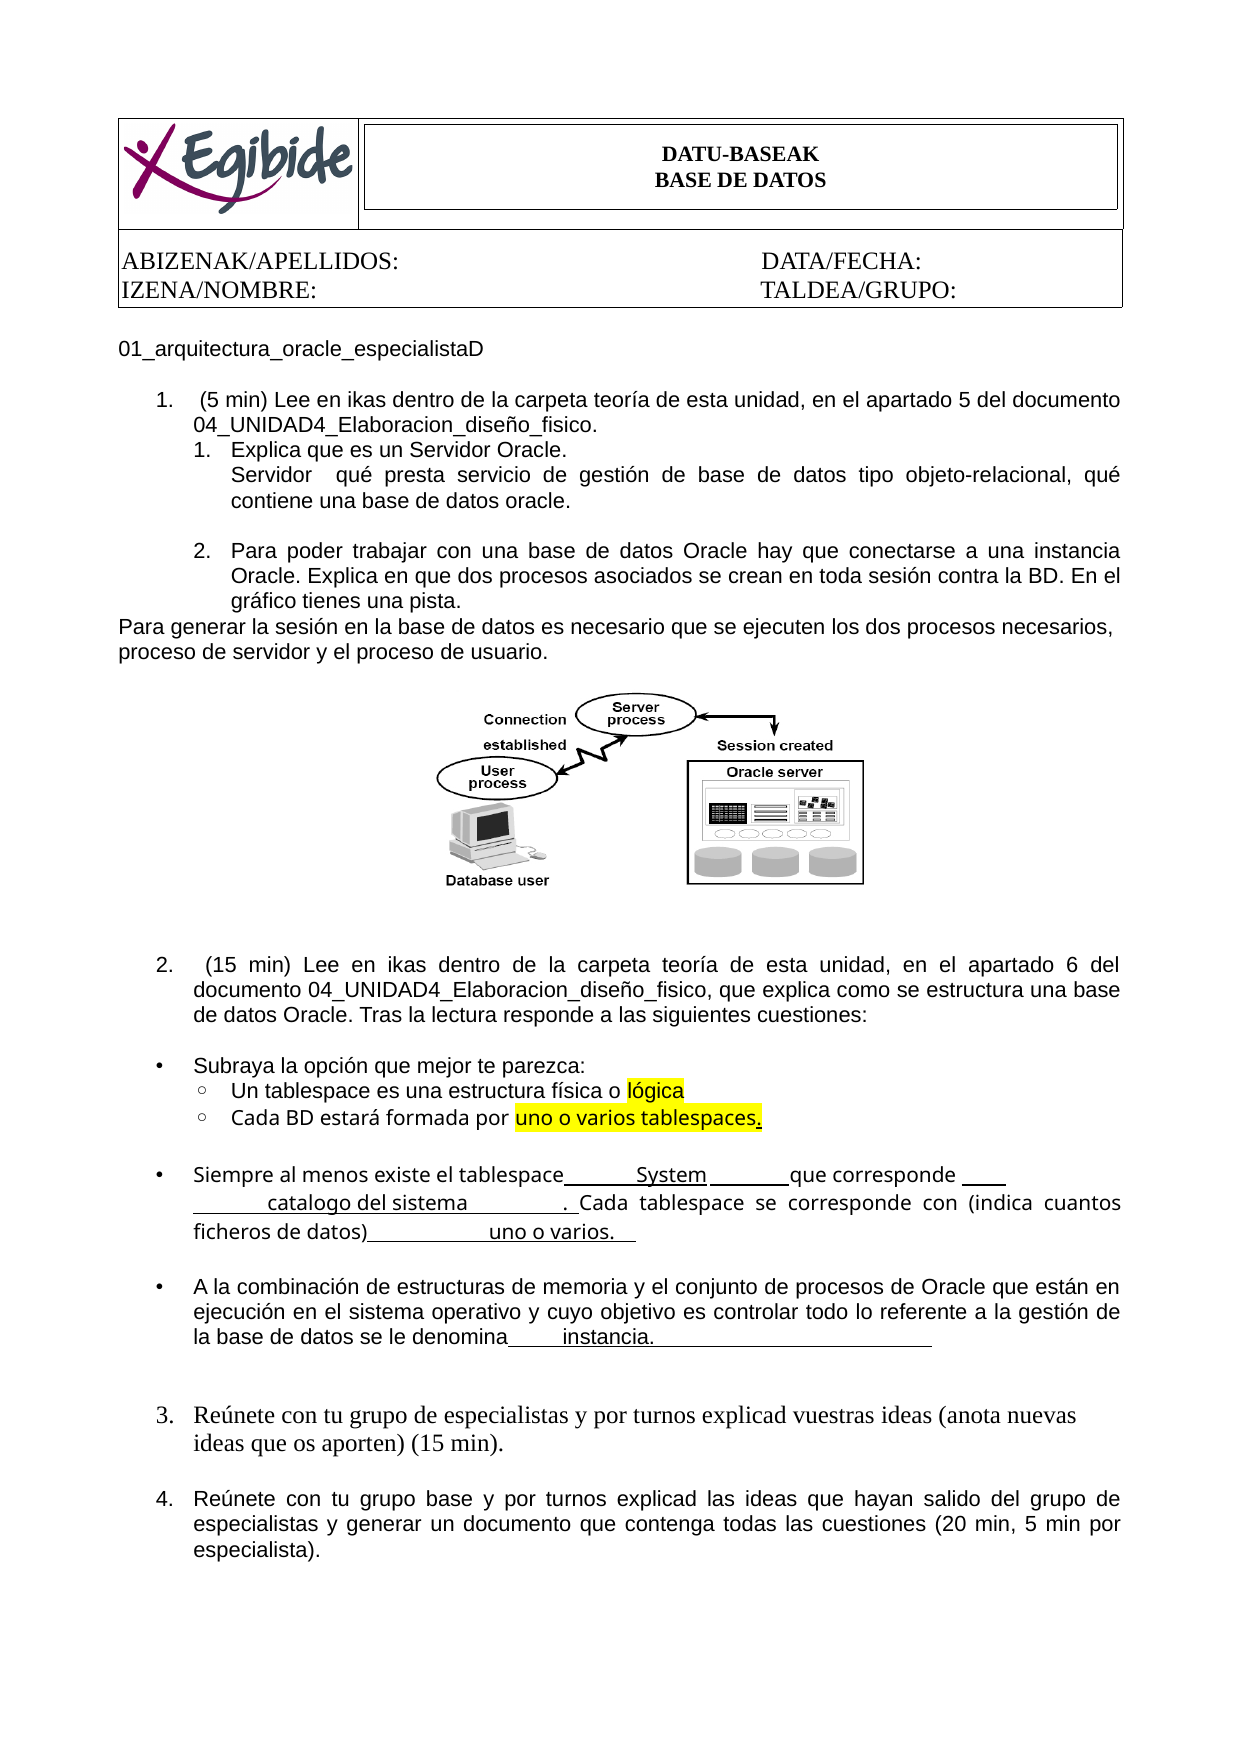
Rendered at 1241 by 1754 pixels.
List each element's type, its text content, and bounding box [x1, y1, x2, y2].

list Subraya la opción que mejor te parezca: [156, 1053, 1122, 1078]
list Un tablespace es una estructura física o lógica [193, 1078, 1122, 1103]
list (5 min) Lee en ikas dentro de la carpeta teoría de esta unidad, en el apartado 5 del documento 04_UNIDAD4_Elaboracion_diseño_fisico. [156, 387, 1122, 437]
text Para generar la sesión en la base de datos es necesario que se ejecuten los dos procesos necesarios, [118, 614, 1122, 639]
list Siempre al menos existe el tablespace System que corresponde catalogo del sistema . Cada tablespace se corresponde con (indica cuantos ficheros de datos) uno o varios. [156, 1160, 1122, 1245]
list Servidor qué presta servicio de gestión de base de datos tipo objeto-relacional, qué contiene una base de datos oracle. [193, 462, 1122, 513]
list Reúnete con tu grupo base y por turnos explicad las ideas que hayan salido del grupo de especialistas y generar un documento que contenga todas las cuestiones (20 min, 5 min por especialista). [156, 1486, 1122, 1562]
list Para poder trabajar con una base de datos Oracle hay que conectarse a una instancia Oracle. Explica en que dos procesos asociados se crean en toda sesión contra la BD. En el gráfico tienes una pista. [193, 538, 1122, 614]
list Reúnete con tu grupo de especialistas y por turnos explicad vuestras ideas (anota nuevas ideas que os aporten) (15 min). [156, 1400, 1122, 1457]
text 01_arquitectura_oracle_especialistaD [118, 336, 1122, 362]
list A la combinación de estructuras de memoria y el conjunto de procesos de Oracle que están en ejecución en el sistema operativo y cuyo objetivo es controlar todo lo referente a la gestión de la base de datos se le denomina instancia. [156, 1274, 1122, 1349]
picture [123, 123, 353, 214]
picture [434, 682, 873, 902]
text proceso de servidor y el proceso de usuario. [118, 639, 1122, 664]
list (15 min) Lee en ikas dentro de la carpeta teoría de esta unidad, en el apartado 6 del documento 04_UNIDAD4_Elaboracion_diseño_fisico, que explica como se estructura una base de datos Oracle. Tras la lectura responde a las siguientes cuestiones: [156, 952, 1122, 1027]
list Cada BD estará formada por uno o varios tablespaces. [193, 1103, 1122, 1132]
list Explica que es un Servidor Oracle. [193, 437, 1122, 462]
